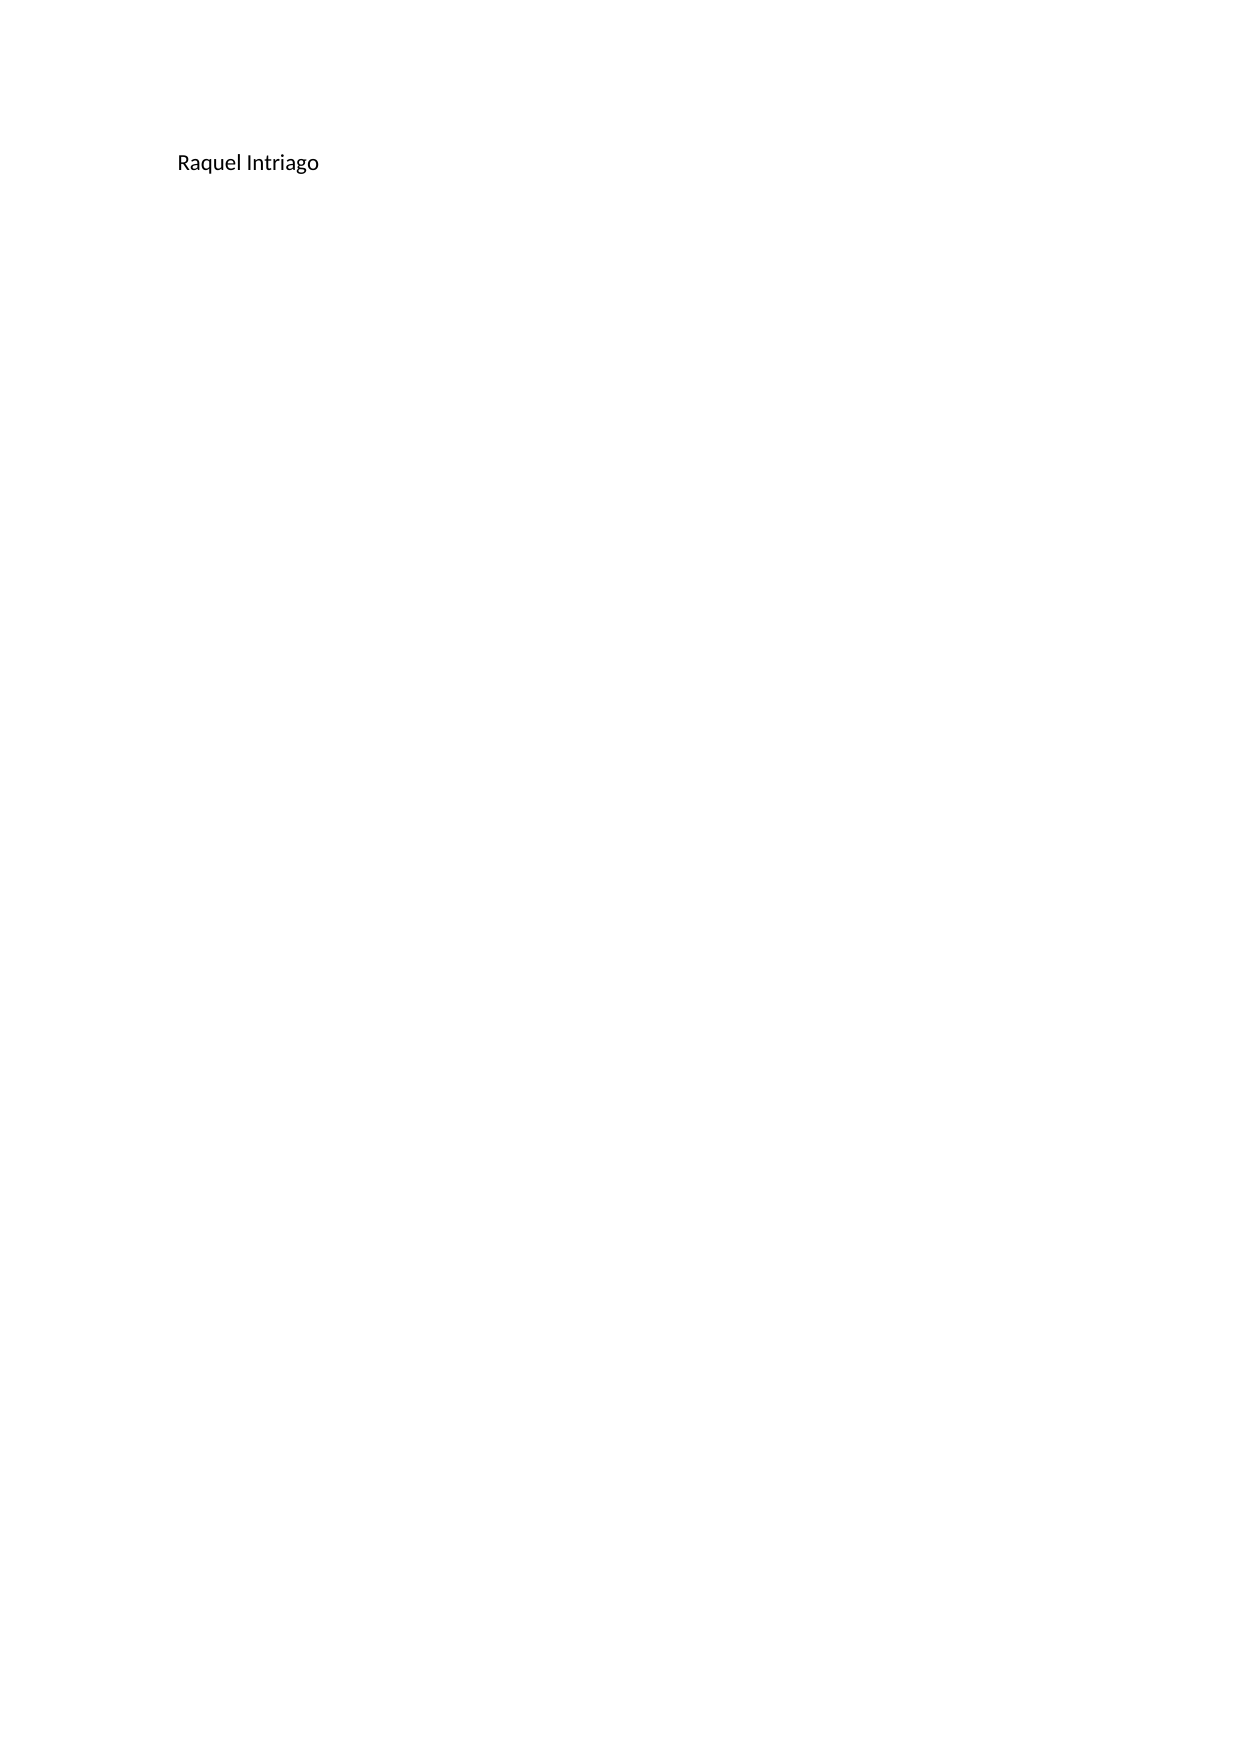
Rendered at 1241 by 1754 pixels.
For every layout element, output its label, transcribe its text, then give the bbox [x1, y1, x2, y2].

text Raquel Intriago [177, 148, 1063, 176]
